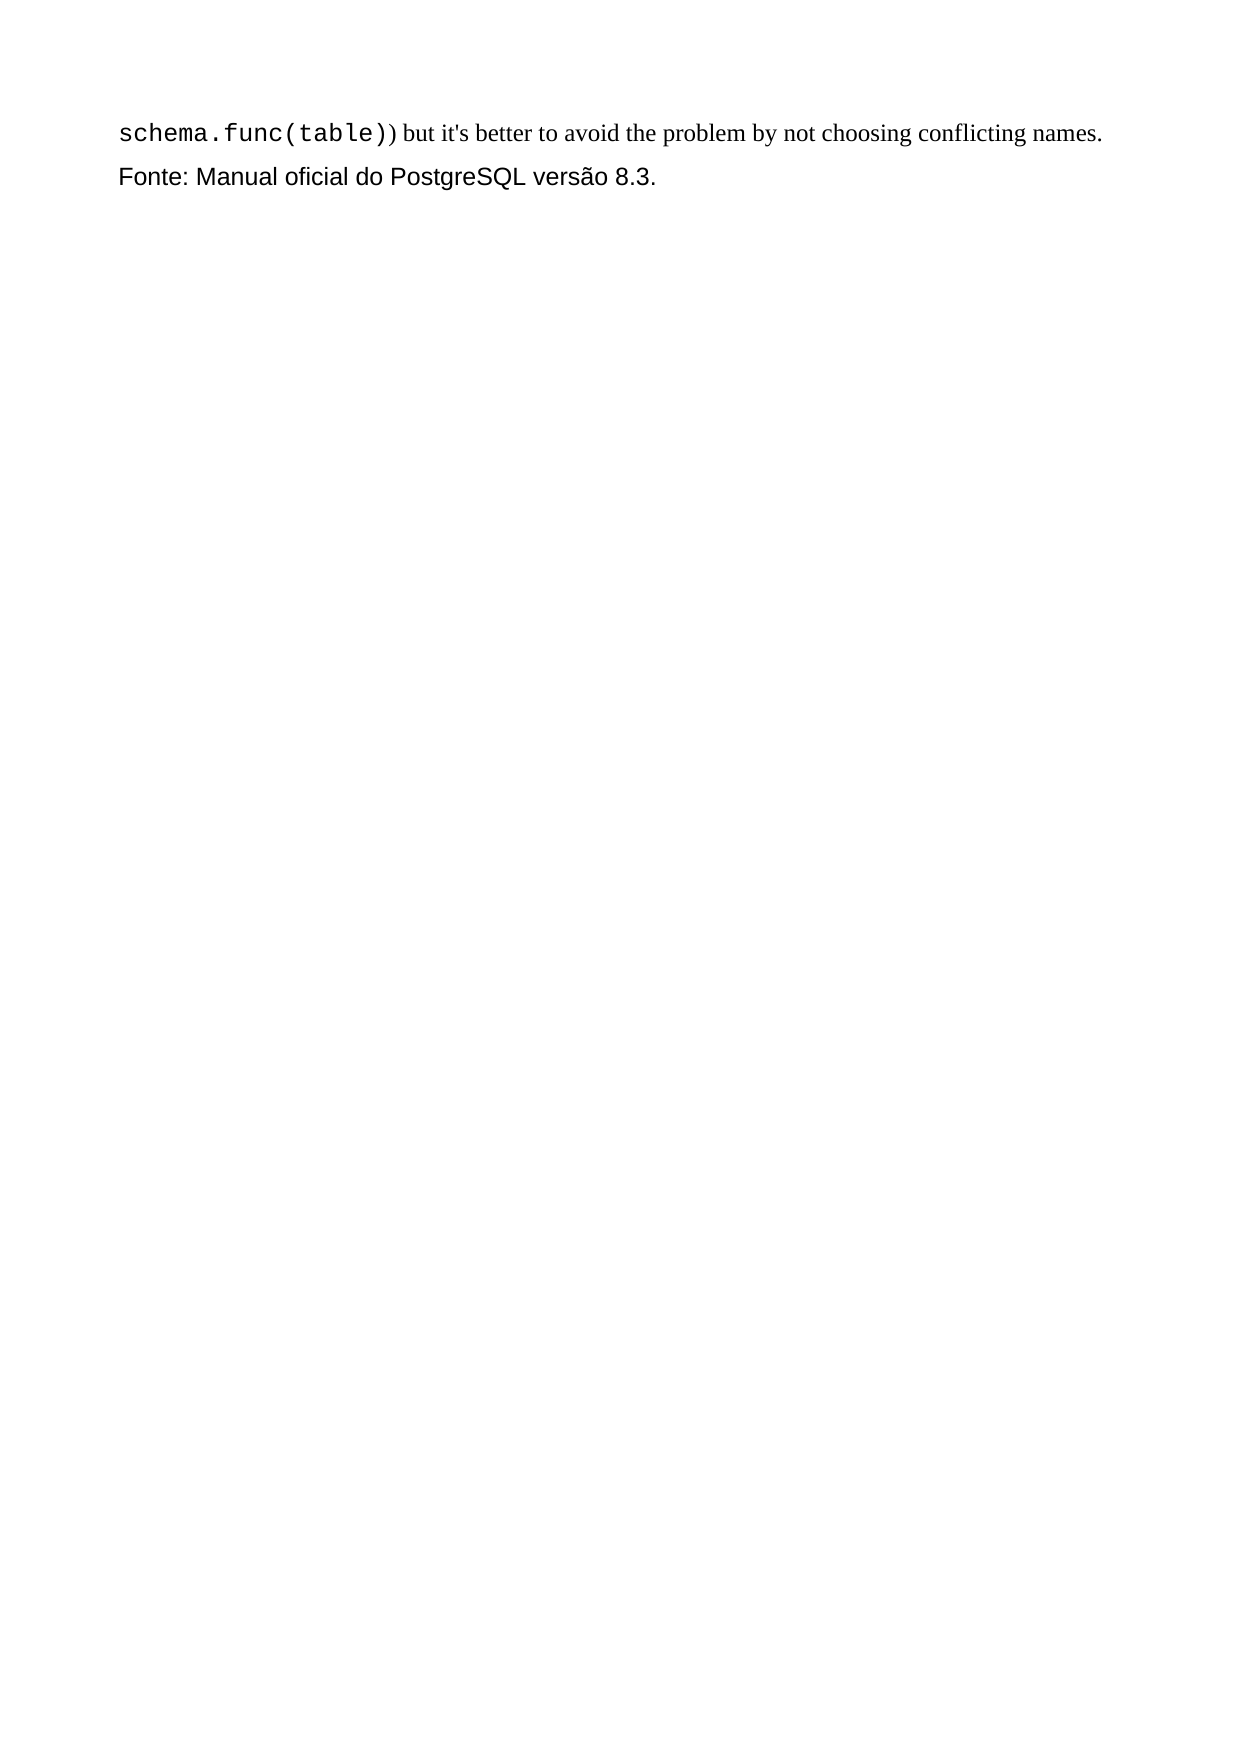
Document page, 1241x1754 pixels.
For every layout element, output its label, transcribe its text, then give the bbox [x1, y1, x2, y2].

text schema.func(table)) but it's better to avoid the problem by not choosing conflicting names. [118, 118, 1122, 149]
text Fonte: Manual oficial do PostgreSQL versão 8.3. [118, 161, 1122, 190]
